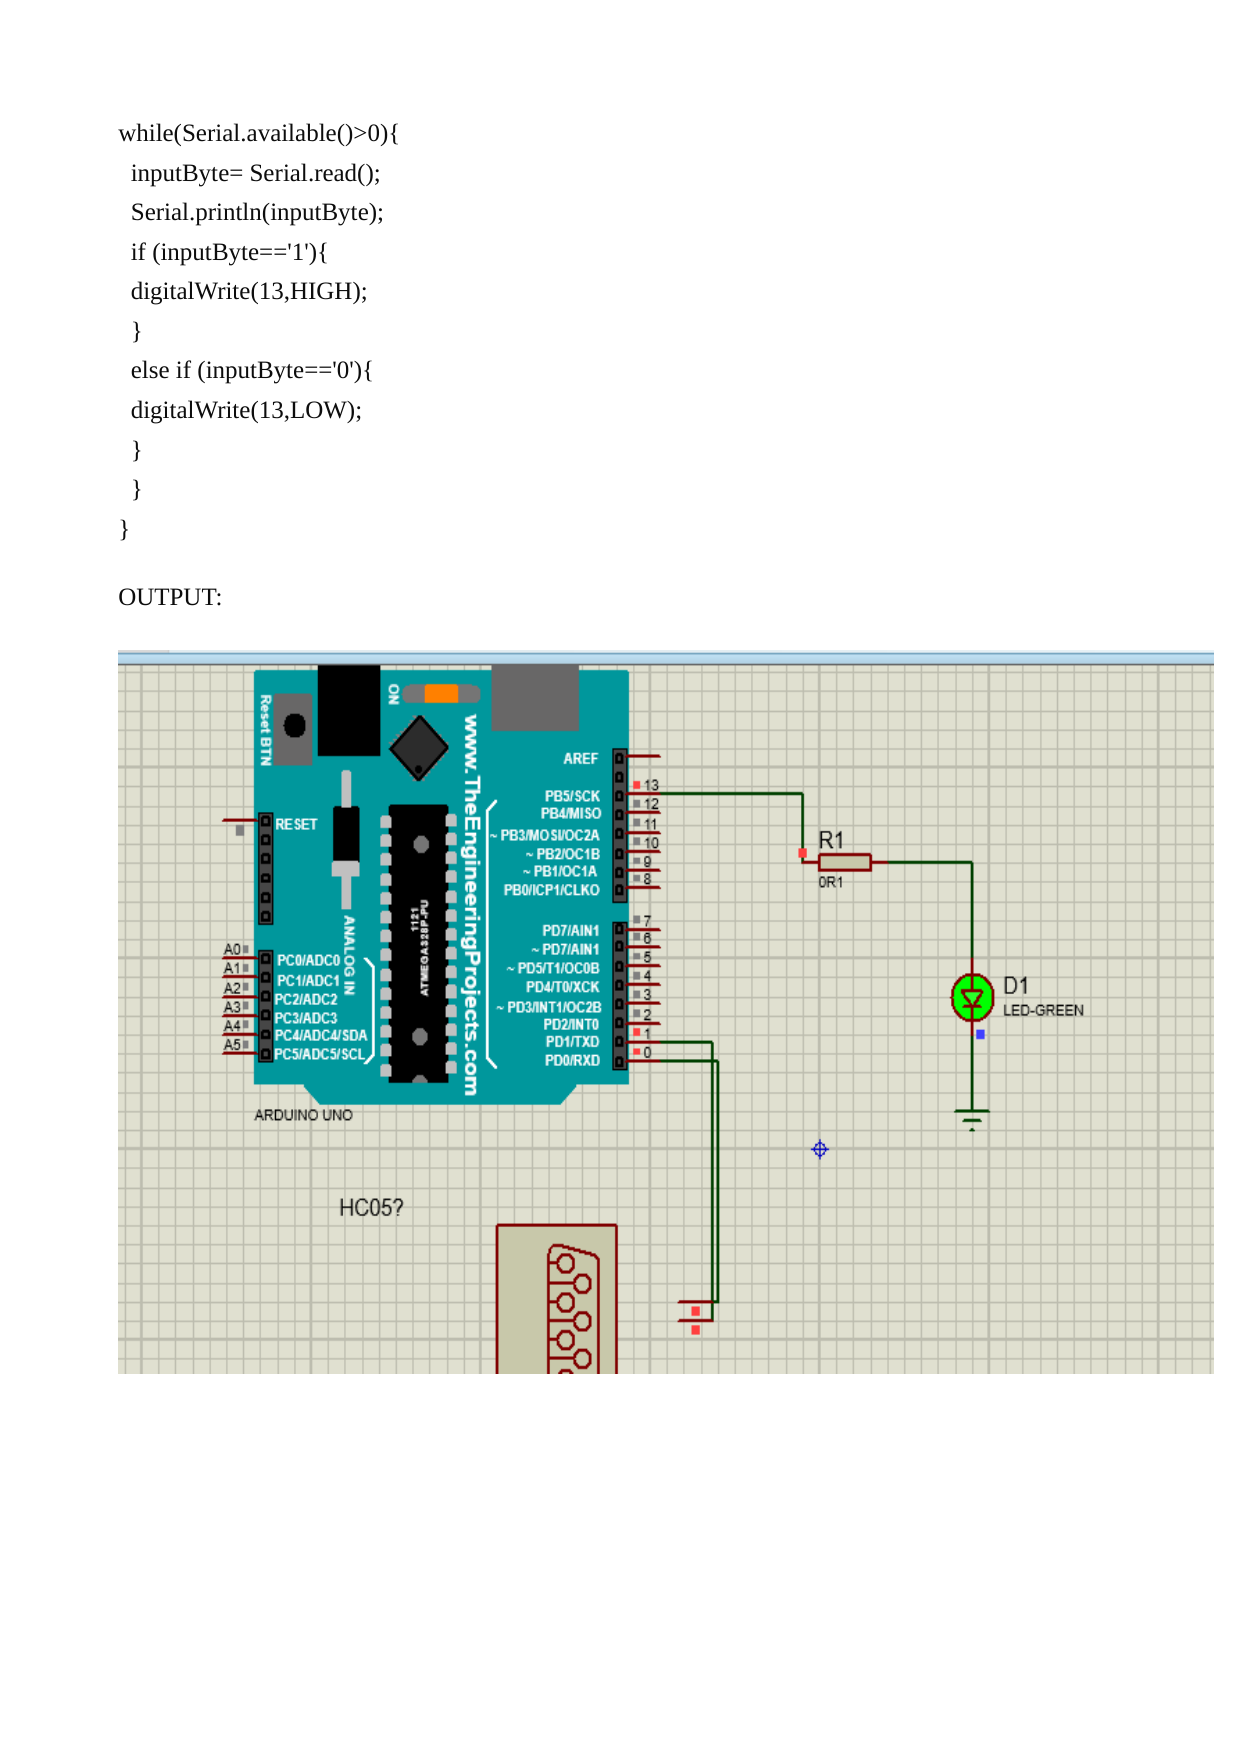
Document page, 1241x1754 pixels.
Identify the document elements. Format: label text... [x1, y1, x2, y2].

text } [118, 514, 1122, 543]
text digitalWrite(13,HIGH); [118, 276, 1122, 305]
text } [118, 435, 1122, 463]
text Serial.println(inputByte); [118, 197, 1122, 226]
text inputByte= Serial.read(); [118, 158, 1122, 186]
text else if (inputByte=='0'){ [118, 356, 1122, 384]
text while(Serial.available()>0){ [118, 118, 1122, 147]
text } [118, 316, 1122, 345]
picture [118, 650, 1214, 1374]
text } [118, 474, 1122, 503]
text digitalWrite(13,LOW); [118, 395, 1122, 424]
text OUTPUT: [118, 582, 1122, 611]
text if (inputByte=='1'){ [118, 237, 1122, 266]
